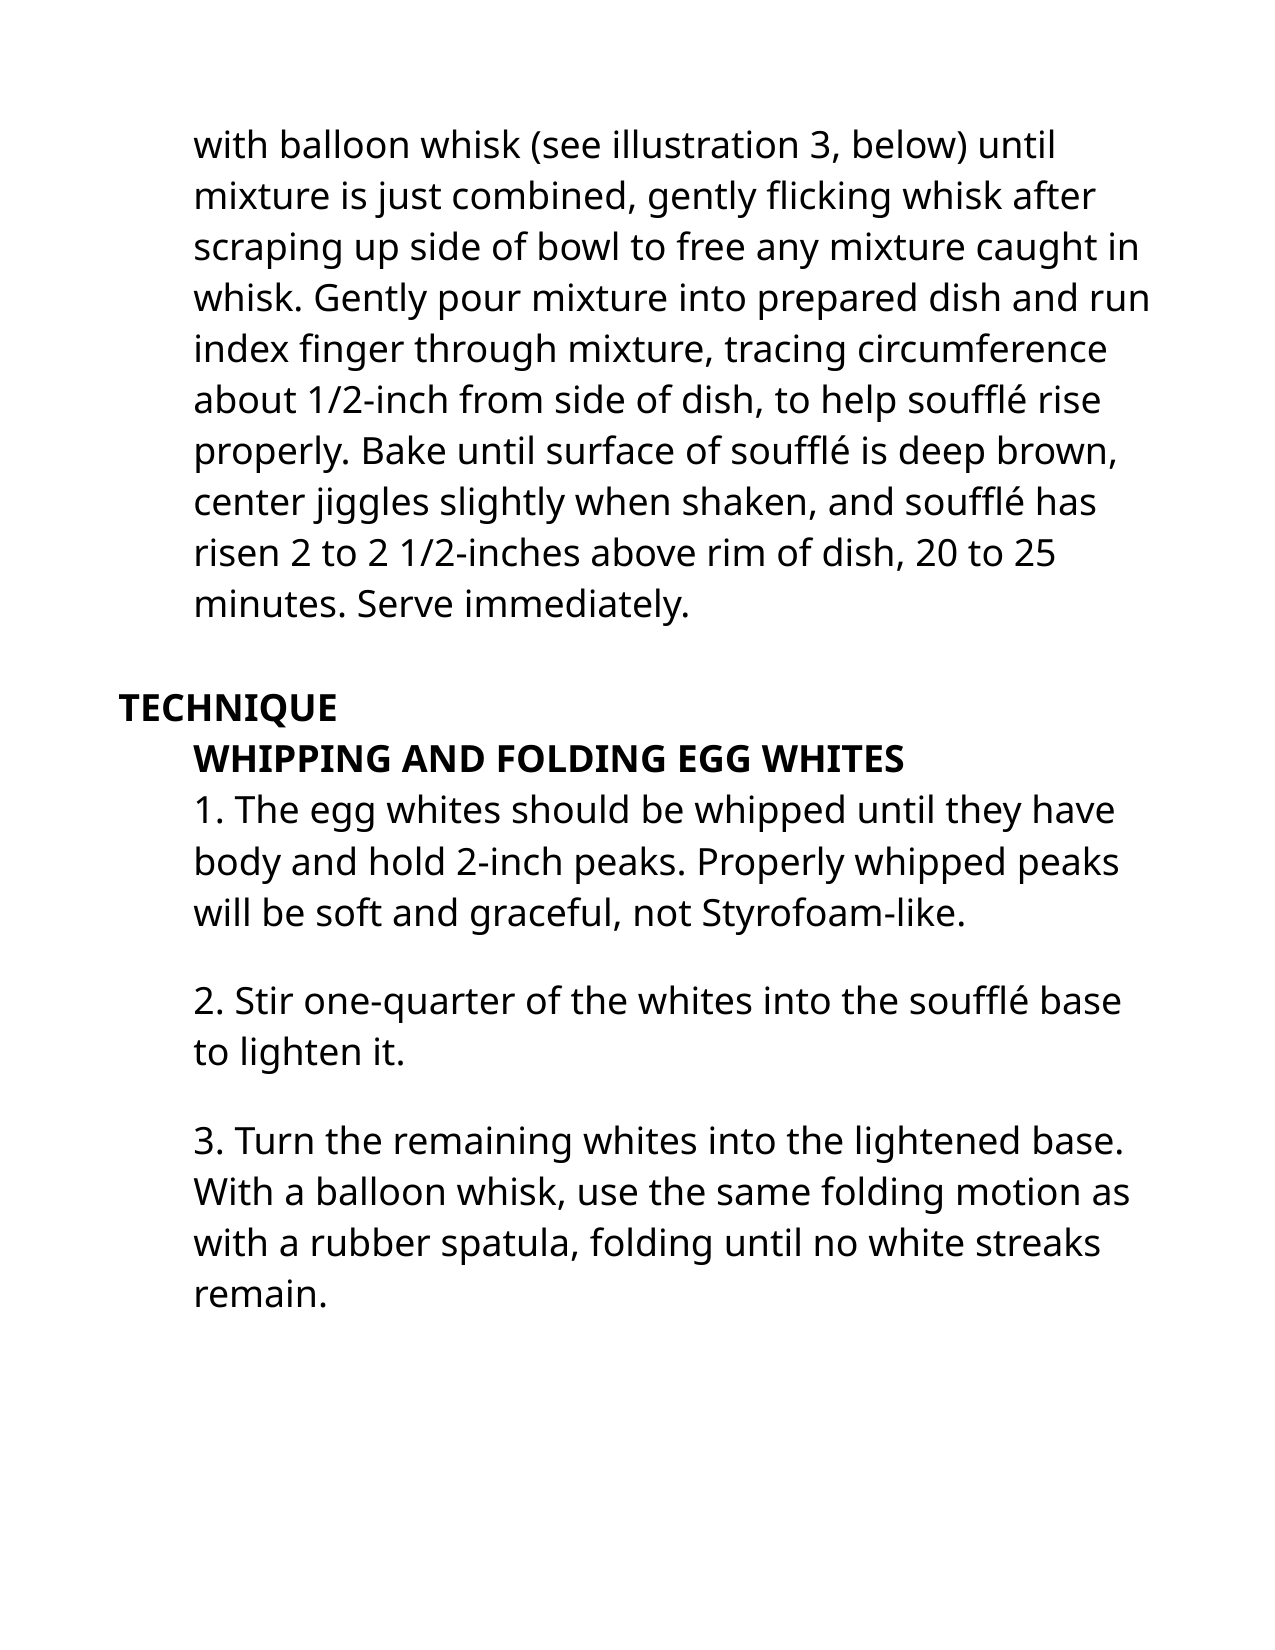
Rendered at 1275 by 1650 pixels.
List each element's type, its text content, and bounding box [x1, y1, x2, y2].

text 3. Turn the remaining whites into the lightened base. With a balloon whisk, use the same folding motion as with a rubber spatula, folding until no white streaks remain. [118, 1114, 1157, 1318]
text 2. Stir one-quarter of the whites into the soufflé base to lighten it. [118, 974, 1157, 1076]
text 1. The egg whites should be whipped until they have body and hold 2-inch peaks. Properly whipped peaks will be soft and graceful, not Styrofoam-like. [118, 784, 1157, 937]
text WHIPPING AND FOLDING EGG WHITES [118, 733, 1157, 784]
text TECHNIQUE [118, 681, 1157, 733]
list with balloon whisk (see illustration 3, below) until mixture is just combined, gently flicking whisk after scraping up side of bowl to free any mixture caught in whisk. Gently pour mixture into prepared dish and run index finger through mixture, tracing circumference about 1/2-inch from side of dish, to help soufflé rise properly. Bake until surface of soufflé is deep brown, center jiggles slightly when shaken, and soufflé has risen 2 to 2 1/2-inches above rim of dish, 20 to 25 minutes. Serve immediately. [118, 118, 1157, 628]
